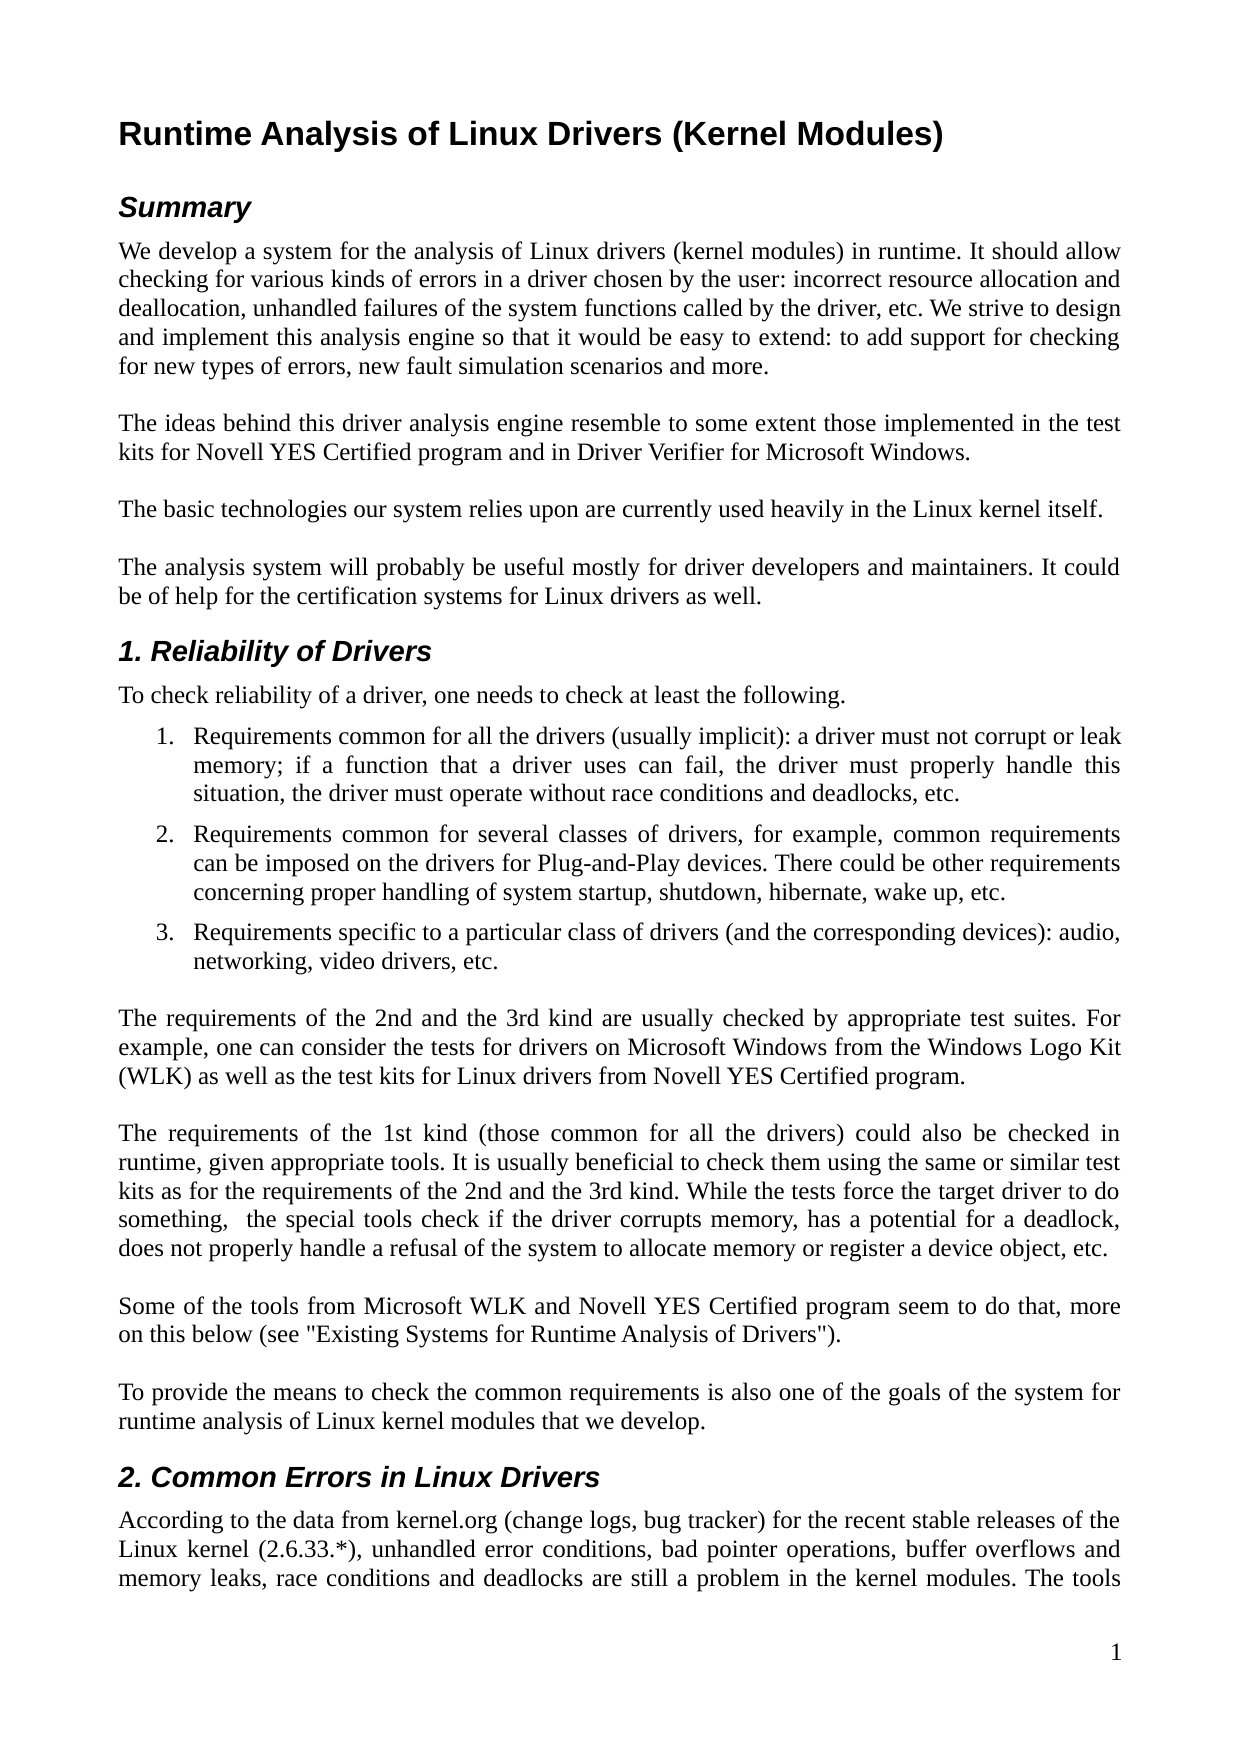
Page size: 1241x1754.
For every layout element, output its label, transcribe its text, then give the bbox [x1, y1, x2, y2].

text To provide the means to check the common requirements is also one of the goals of the system for runtime analysis of Linux kernel modules that we develop. [118, 1377, 1122, 1434]
list Requirements common for several classes of drivers, for example, common requirements can be imposed on the drivers for Plug-and-Play devices. There could be other requirements concerning proper handling of system startup, shutdown, hibernate, wake up, etc. [156, 819, 1122, 905]
text The basic technologies our system relies upon are currently used heavily in the Linux kernel itself. [118, 494, 1122, 523]
text To check reliability of a driver, one needs to check at least the following. [118, 681, 1122, 709]
subtitle Summary [118, 190, 1122, 223]
text The analysis system will probably be useful mostly for driver developers and maintainers. It could be of help for the certification systems for Linux drivers as well. [118, 552, 1122, 609]
text The requirements of the 1st kind (those common for all the drivers) could also be checked in runtime, given appropriate tools. It is usually beneficial to check them using the same or similar test kits as for the requirements of the 2nd and the 3rd kind. While the tests force the target driver to do something, the special tools check if the driver corrupts memory, has a potential for a deadlock, does not properly handle a refusal of the system to allocate memory or register a device object, etc. [118, 1118, 1122, 1262]
list Requirements common for all the drivers (usually implicit): a driver must not corrupt or leak memory; if a function that a driver uses can fail, the driver must properly handle this situation, the driver must operate without race conditions and deadlocks, etc. [156, 721, 1122, 807]
text The requirements of the 2nd and the 3rd kind are usually checked by appropriate test suites. For example, one can consider the tests for drivers on Microsoft Windows from the Windows Logo Kit (WLK) as well as the test kits for Linux drivers from Novell YES Certified program. [118, 1003, 1122, 1089]
subtitle 2. Common Errors in Linux Drivers [118, 1459, 1122, 1493]
list Requirements specific to a particular class of drivers (and the corresponding devices): audio, networking, video drivers, etc. [156, 917, 1122, 974]
text We develop a system for the analysis of Linux drivers (kernel modules) in runtime. It should allow checking for various kinds of errors in a driver chosen by the user: incorrect resource allocation and deallocation, unhandled failures of the system functions called by the driver, etc. We strive to design and implement this analysis engine so that it would be easy to extend: to add support for checking for new types of errors, new fault simulation scenarios and more. [118, 236, 1122, 379]
subtitle Runtime Analysis of Linux Drivers (Kernel Modules) [118, 113, 1122, 152]
subtitle 1. Reliability of Drivers [118, 634, 1122, 668]
text The ideas behind this driver analysis engine resemble to some extent those implemented in the test kits for Novell YES Certified program and in Driver Verifier for Microsoft Windows. [118, 408, 1122, 466]
text According to the data from kernel.org (change logs, bug tracker) for the recent stable releases of the Linux kernel (2.6.33.*), unhandled error conditions, bad pointer operations, buffer overflows and memory leaks, race conditions and deadlocks are still a problem in the kernel modules. The tools [118, 1506, 1122, 1592]
text Some of the tools from Microsoft WLK and Novell YES Certified program seem to do that, more on this below (see "Existing Systems for Runtime Analysis of Drivers"). [118, 1291, 1122, 1348]
